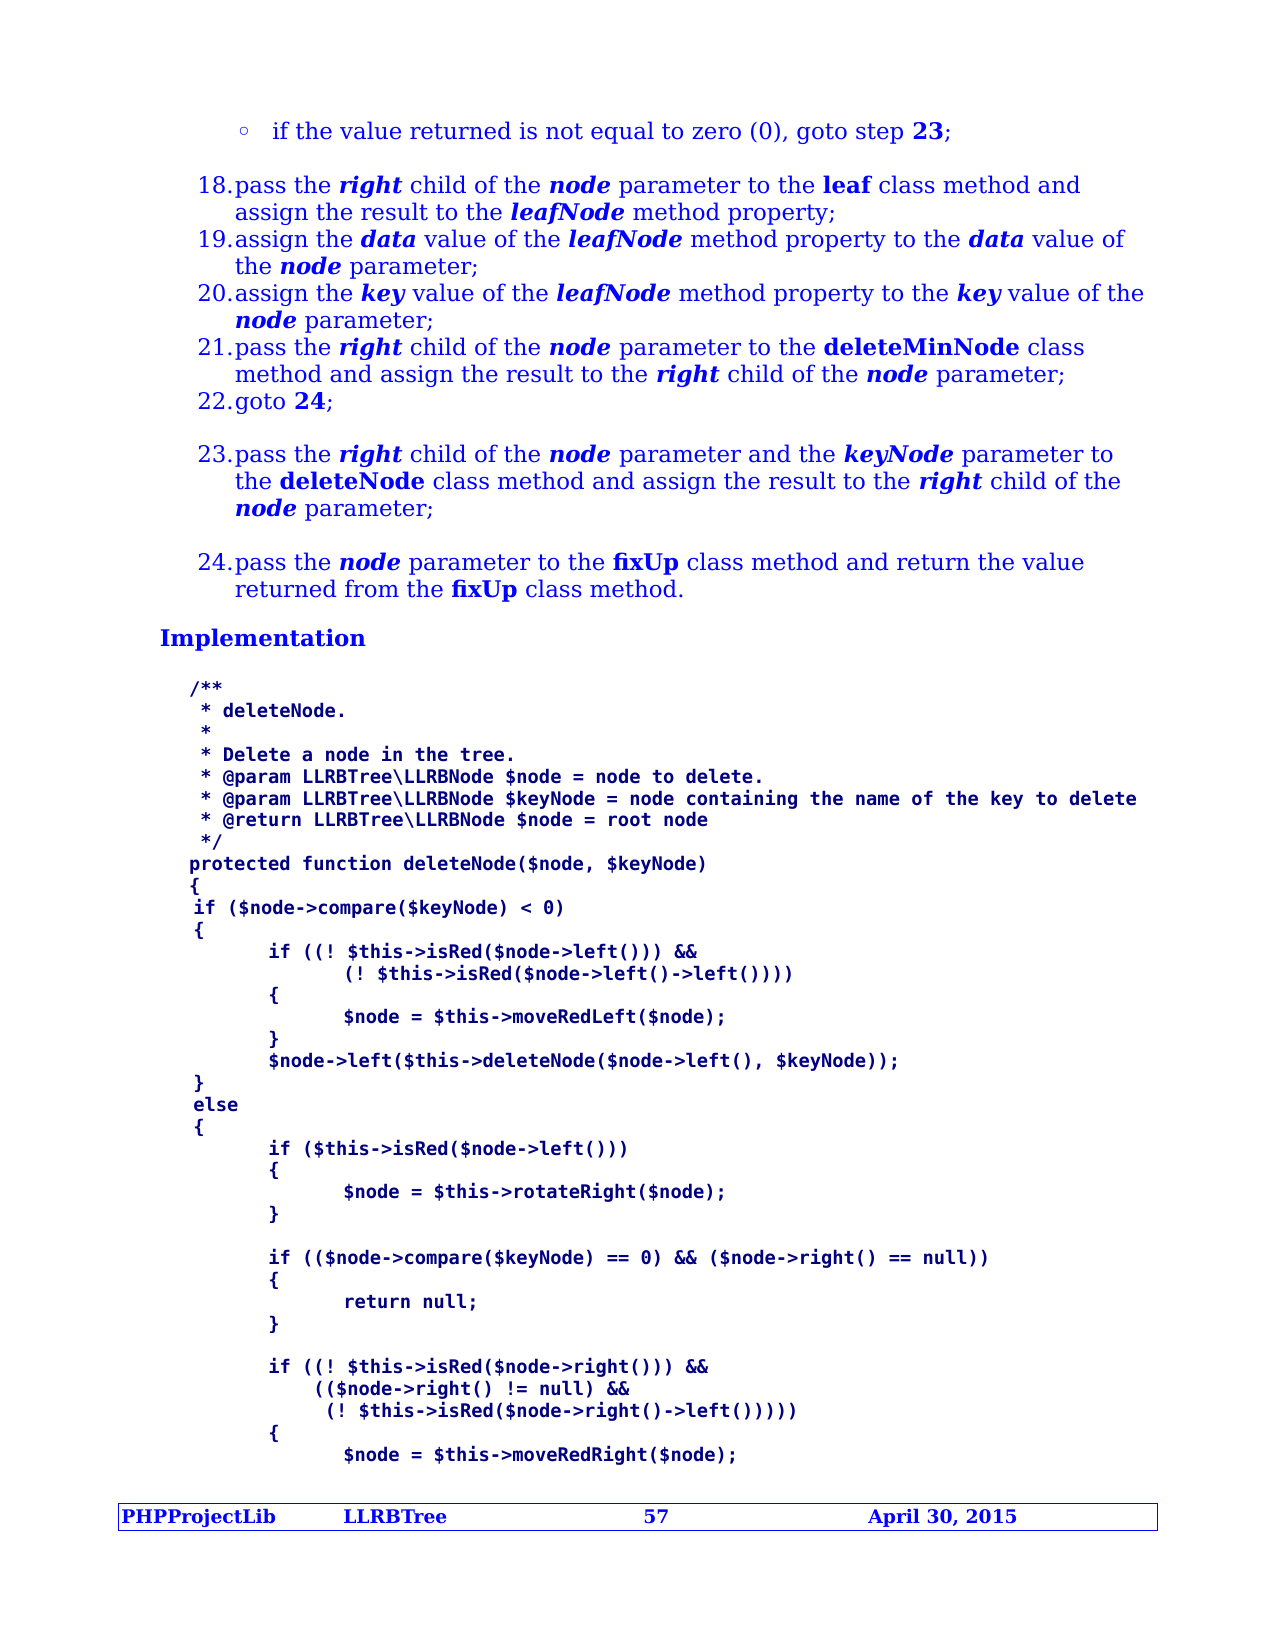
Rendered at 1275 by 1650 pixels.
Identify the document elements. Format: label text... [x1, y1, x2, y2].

text Implementation [159, 625, 1157, 652]
list goto 24; [197, 388, 1157, 414]
list if ((! $this->isRed($node->left())) && [189, 941, 1157, 963]
list { [189, 1269, 1157, 1291]
list } [189, 1313, 1157, 1334]
list pass the right child of the node parameter to the deleteMinNode class method and assign the result to the right child of the node parameter; [197, 334, 1157, 388]
list } [189, 1028, 1157, 1050]
list $node = $this->rotateRight($node); [189, 1181, 1157, 1203]
list assign the data value of the leafNode method property to the data value of the node parameter; [197, 226, 1157, 280]
list * [189, 722, 1157, 744]
list if ((! $this->isRed($node->right())) && [189, 1356, 1157, 1378]
list pass the node parameter to the fixUp class method and return the value returned from the fixUp class method. [197, 549, 1157, 603]
list */ [189, 831, 1157, 853]
list if (($node->compare($keyNode) == 0) && ($node->right() == null)) [189, 1247, 1157, 1269]
list if ($this->isRed($node->left())) [189, 1138, 1157, 1159]
list else [189, 1094, 1157, 1116]
list { [189, 875, 1157, 897]
list (($node->right() != null) && [189, 1378, 1157, 1400]
list $node->left($this->deleteNode($node->left(), $keyNode)); [189, 1050, 1157, 1072]
list { [189, 984, 1157, 1006]
list * @param LLRBTree\LLRBNode $keyNode = node containing the name of the key to delete [189, 788, 1157, 809]
list } [189, 1203, 1157, 1225]
list if ($node->compare($keyNode) < 0) [189, 897, 1157, 919]
list protected function deleteNode($node, $keyNode) [189, 853, 1157, 875]
list * @return LLRBTree\LLRBNode $node = root node [189, 809, 1157, 831]
list * @param LLRBTree\LLRBNode $node = node to delete. [189, 766, 1157, 788]
list } [189, 1072, 1157, 1094]
list $node = $this->moveRedRight($node); [189, 1444, 1157, 1466]
list /** [189, 678, 1157, 700]
list (! $this->isRed($node->right()->left())))) [189, 1400, 1157, 1422]
list assign the key value of the leafNode method property to the key value of the node parameter; [197, 280, 1157, 334]
list return null; [189, 1291, 1157, 1313]
list { [189, 1159, 1157, 1181]
list $node = $this->moveRedLeft($node); [189, 1006, 1157, 1028]
list * deleteNode. [189, 700, 1157, 722]
list { [189, 1116, 1157, 1138]
list { [189, 1422, 1157, 1444]
list { [189, 919, 1157, 941]
list (! $this->isRed($node->left()->left()))) [189, 963, 1157, 984]
list * Delete a node in the tree. [189, 744, 1157, 766]
list pass the right child of the node parameter to the leaf class method and assign the result to the leafNode method property; [197, 172, 1157, 226]
list if the value returned is not equal to zero (0), goto step 23; [234, 118, 1157, 145]
list pass the right child of the node parameter and the keyNode parameter to the deleteNode class method and assign the result to the right child of the node parameter; [197, 441, 1157, 522]
